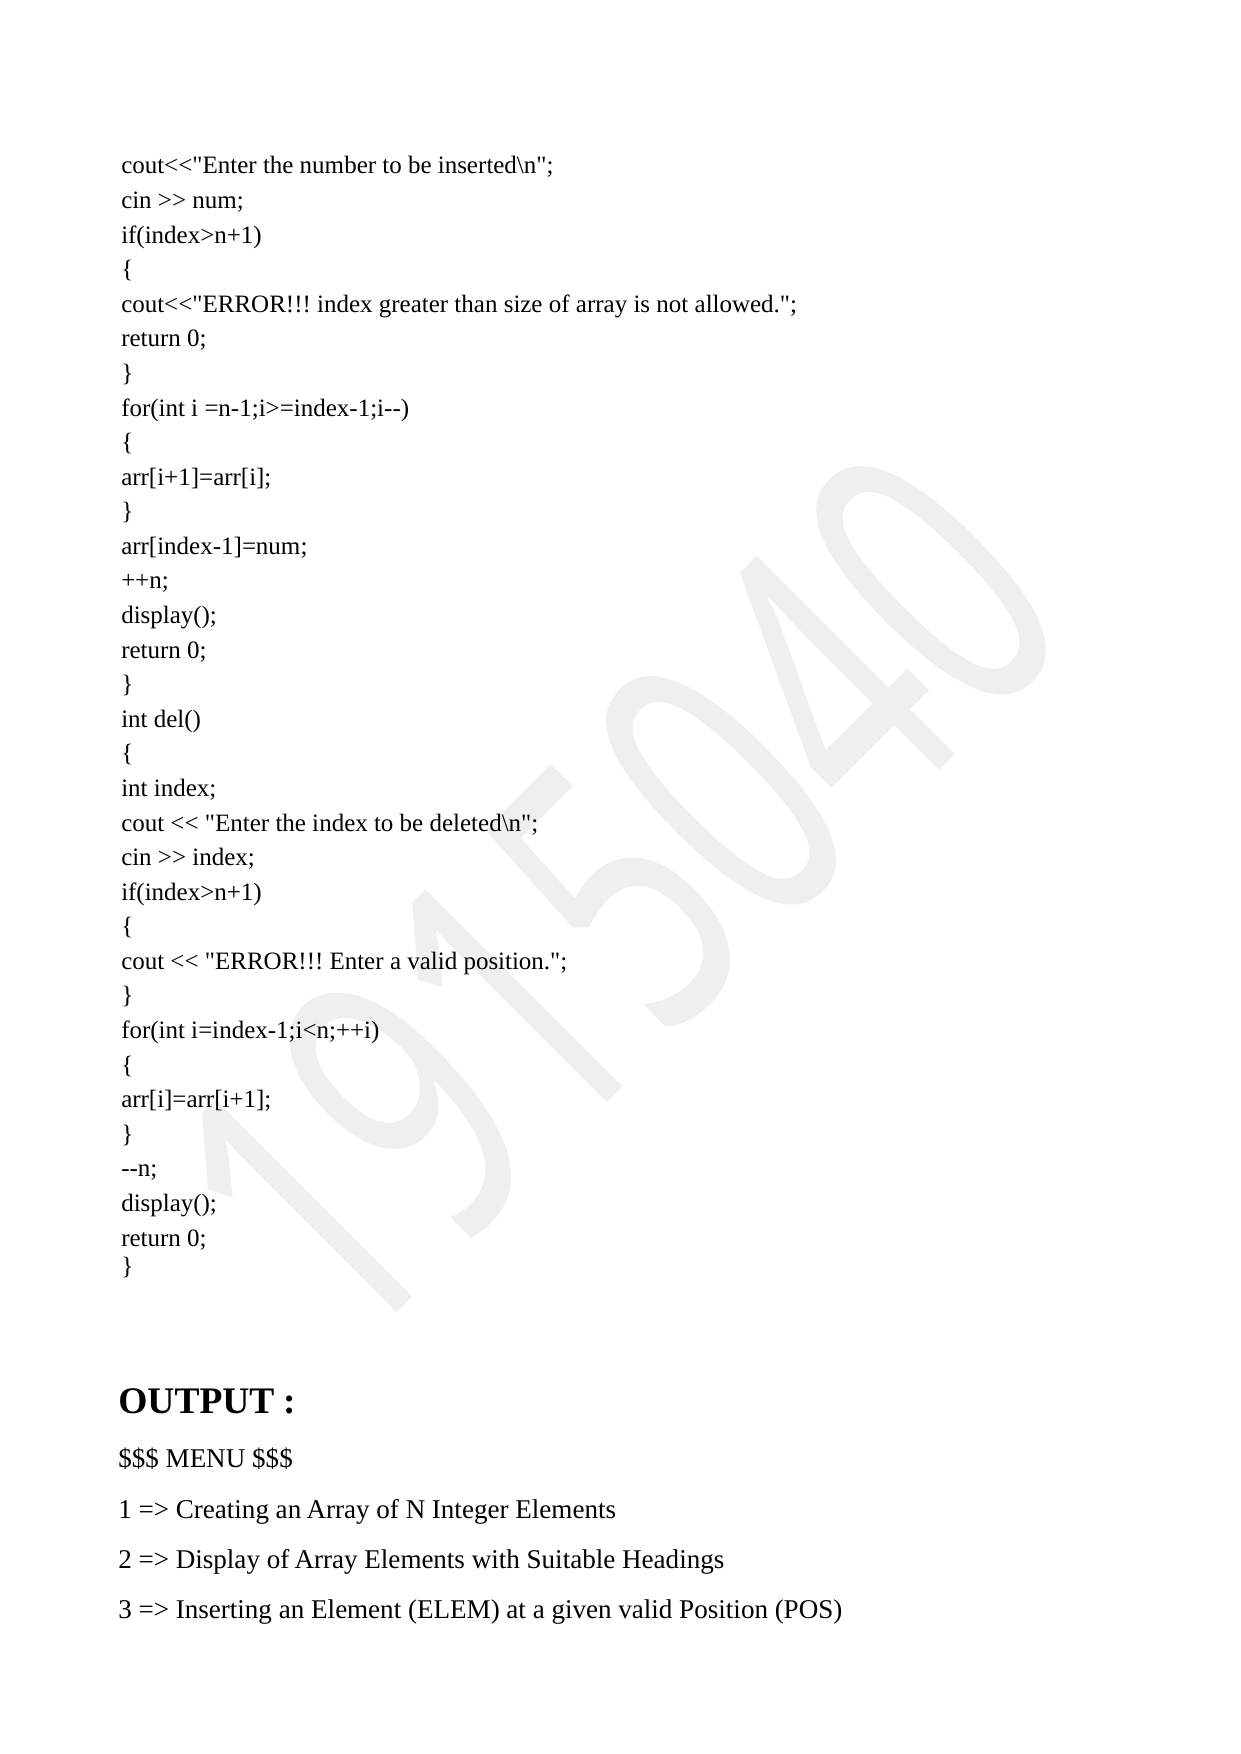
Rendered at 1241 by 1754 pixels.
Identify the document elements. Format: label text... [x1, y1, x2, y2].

table_header } [118, 494, 148, 528]
table_header } [118, 666, 148, 701]
table_header { [485, 805, 550, 839]
table_header return 0; [118, 632, 220, 666]
table_header return 0; [118, 321, 220, 355]
table_header display(); [118, 597, 230, 632]
table_header { [118, 251, 148, 286]
table_header --n; [118, 1151, 171, 1185]
text OUTPUT : [118, 1378, 1122, 1421]
table_header arr[index-1]=num; [118, 528, 318, 563]
table_header { [118, 909, 148, 943]
text 3 => Inserting an Element (ELEM) at a given valid Position (POS) [118, 1593, 1122, 1624]
table_header { [118, 1047, 148, 1081]
table_header } [118, 355, 148, 390]
table_header display(); [118, 1185, 230, 1220]
text 1 => Creating an Array of N Integer Elements [118, 1493, 1122, 1524]
table_header cin >> num; [118, 182, 257, 217]
table_header for(int i=index-1;i<n;++i) [118, 1012, 297, 1047]
table_header for(int i =n-1;i>=index-1;i--) [118, 390, 417, 424]
table_header cout << "ERROR!!! Enter a valid position."; [481, 943, 581, 978]
table_header if(index>n+1) [118, 874, 274, 908]
table_header } [118, 978, 148, 1012]
table_header return 1; [289, 1012, 388, 1047]
table_header } [118, 1116, 148, 1151]
table_header return 2; [415, 943, 442, 978]
table_header cout << "ERROR!!! Enter a valid position."; [439, 943, 481, 978]
table_header arr[i]=arr[i+1]; [118, 1081, 281, 1116]
table_header cout << "ERROR!!! Enter a valid position."; [118, 943, 417, 978]
table_header { [118, 736, 148, 770]
table_header { [492, 820, 498, 830]
table_header cout << "Enter the index to be deleted\n"; [118, 805, 508, 839]
table_header #include<bits/stdc++.h> [202, 1099, 233, 1116]
table_header if(index>n+1) [118, 217, 274, 251]
table_header cin >> index; [118, 839, 268, 874]
table_header for(int i=index-1;i<n;++i) [316, 1018, 388, 1047]
table_header arr[i+1]=arr[i]; [118, 459, 281, 493]
table_header int index; [118, 770, 229, 805]
text 2 => Display of Array Elements with Suitable Headings [118, 1543, 1122, 1574]
table_header return 2; [448, 943, 515, 978]
text $$$ MENU $$$ [118, 1442, 1122, 1473]
table_header ++n; [118, 563, 182, 597]
table_header { [118, 424, 148, 459]
table_header cout<<"Enter the number to be inserted\n"; [118, 148, 565, 182]
table_header return 0; } [118, 1220, 220, 1283]
table_header int del() [118, 701, 214, 736]
table_header cout<<"ERROR!!! index greater than size of array is not allowed."; [118, 286, 809, 321]
